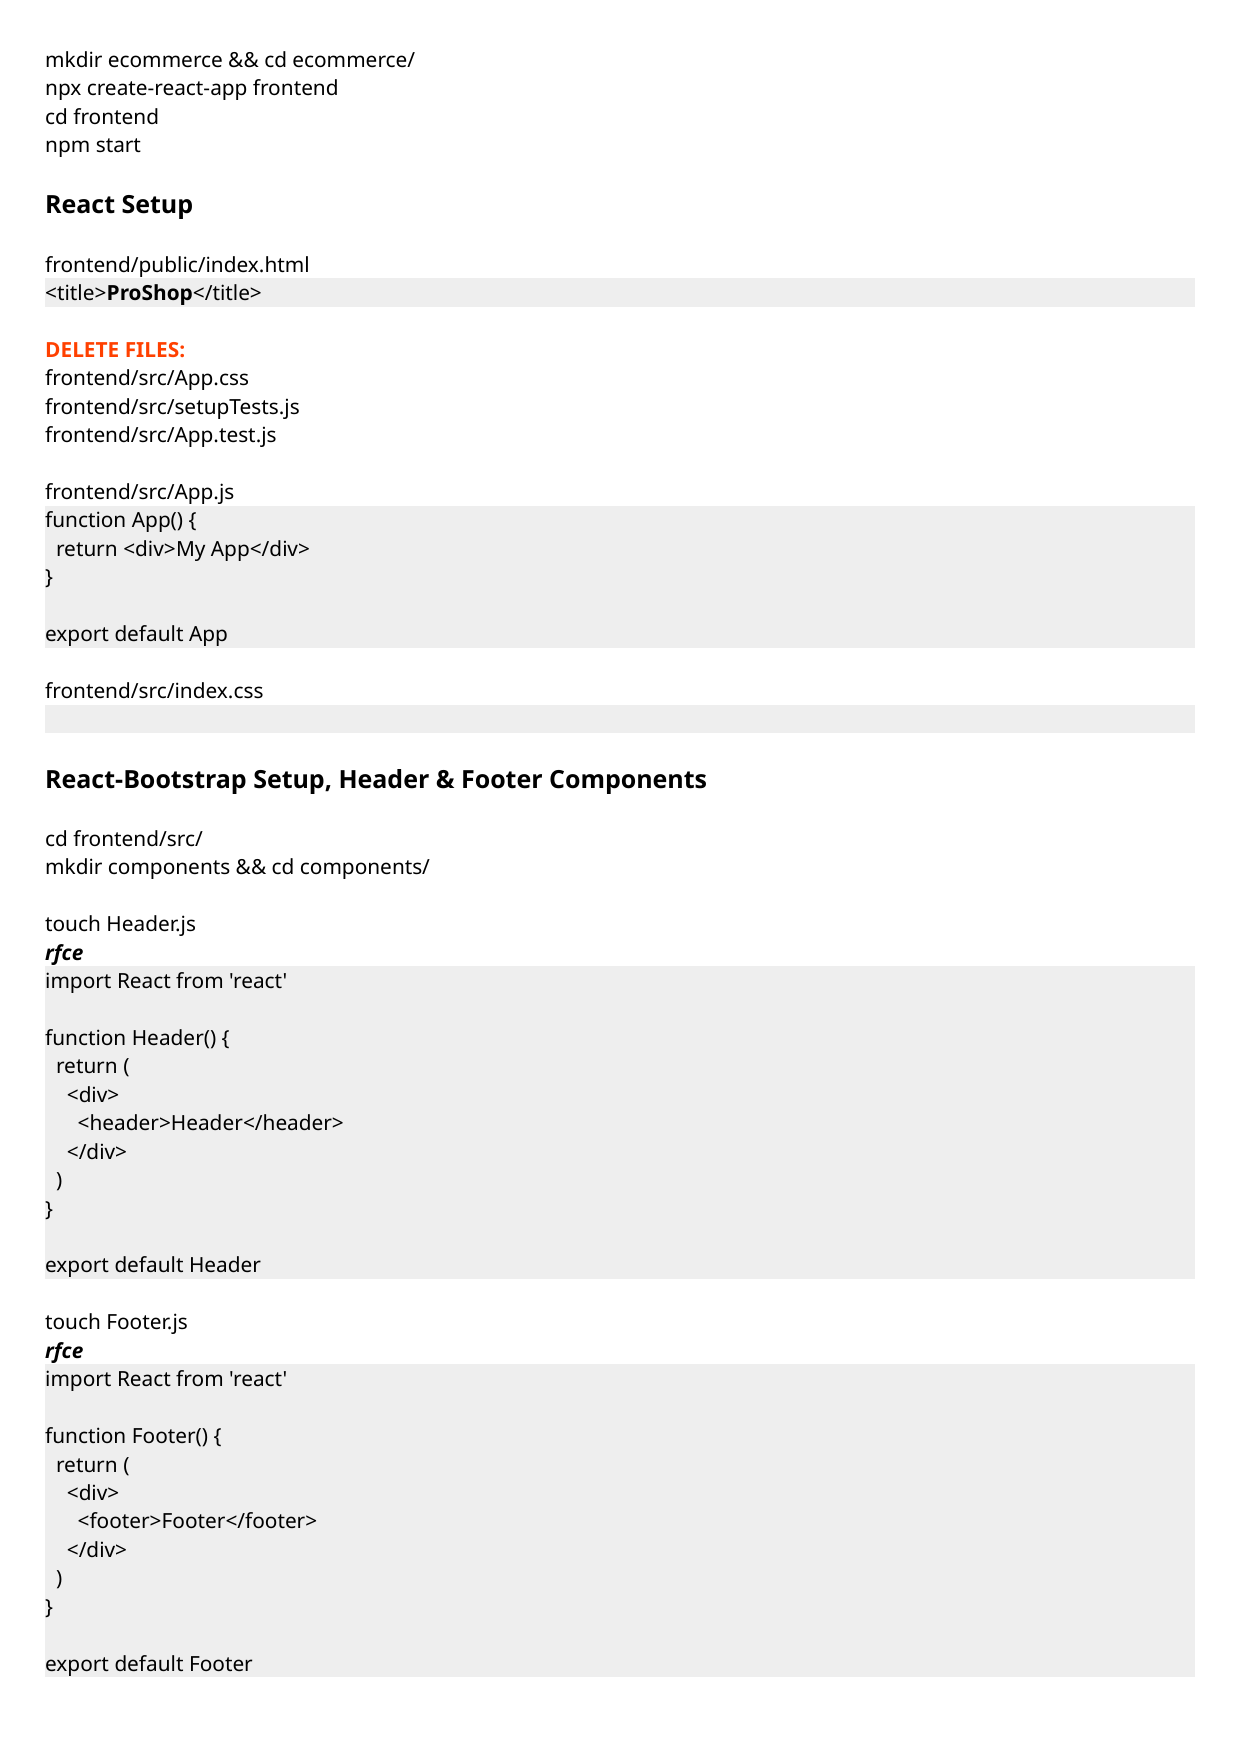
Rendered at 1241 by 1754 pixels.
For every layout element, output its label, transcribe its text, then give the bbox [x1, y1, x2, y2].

text touch Footer.js [45, 1307, 1195, 1336]
text mkdir components && cd components/ [45, 852, 1195, 881]
text ) [45, 1165, 1195, 1194]
text ) [45, 1563, 1195, 1592]
text React Setup [45, 187, 1195, 221]
text touch Header.js [45, 909, 1195, 938]
text export default App [45, 619, 1195, 648]
text import React from 'react' [45, 1364, 1195, 1393]
text export default Footer [45, 1649, 1195, 1677]
text npm start [45, 130, 1195, 159]
text frontend/src/setupTests.js [45, 392, 1195, 420]
text frontend/public/index.html [45, 250, 1195, 278]
text </div> [45, 1137, 1195, 1165]
text } [45, 1592, 1195, 1620]
text return ( [45, 1450, 1195, 1478]
text function Footer() { [45, 1421, 1195, 1450]
text cd frontend/src/ [45, 824, 1195, 852]
text } [45, 1194, 1195, 1222]
text rfce [45, 938, 1195, 966]
text DELETE FILES: [45, 335, 1195, 363]
text frontend/src/index.css [45, 676, 1195, 705]
text return ( [45, 1052, 1195, 1080]
text function Header() { [45, 1023, 1195, 1052]
text cd frontend [45, 102, 1195, 130]
text mkdir ecommerce && cd ecommerce/ [45, 45, 1195, 73]
text <div> [45, 1080, 1195, 1108]
text rfce [45, 1336, 1195, 1364]
text export default Header [45, 1251, 1195, 1279]
text <div> [45, 1478, 1195, 1507]
text </div> [45, 1535, 1195, 1563]
text function App() { [45, 506, 1195, 534]
text React-Bootstrap Setup, Header & Footer Components [45, 762, 1195, 796]
text <header>Header</header> [45, 1108, 1195, 1137]
text frontend/src/App.test.js [45, 420, 1195, 449]
text <title>ProShop</title> [45, 278, 1195, 307]
text npx create-react-app frontend [45, 73, 1195, 102]
text <footer>Footer</footer> [45, 1507, 1195, 1535]
text } [45, 562, 1195, 591]
text return <div>My App</div> [45, 534, 1195, 562]
text frontend/src/App.js [45, 477, 1195, 506]
text frontend/src/App.css [45, 363, 1195, 392]
text import React from 'react' [45, 966, 1195, 995]
